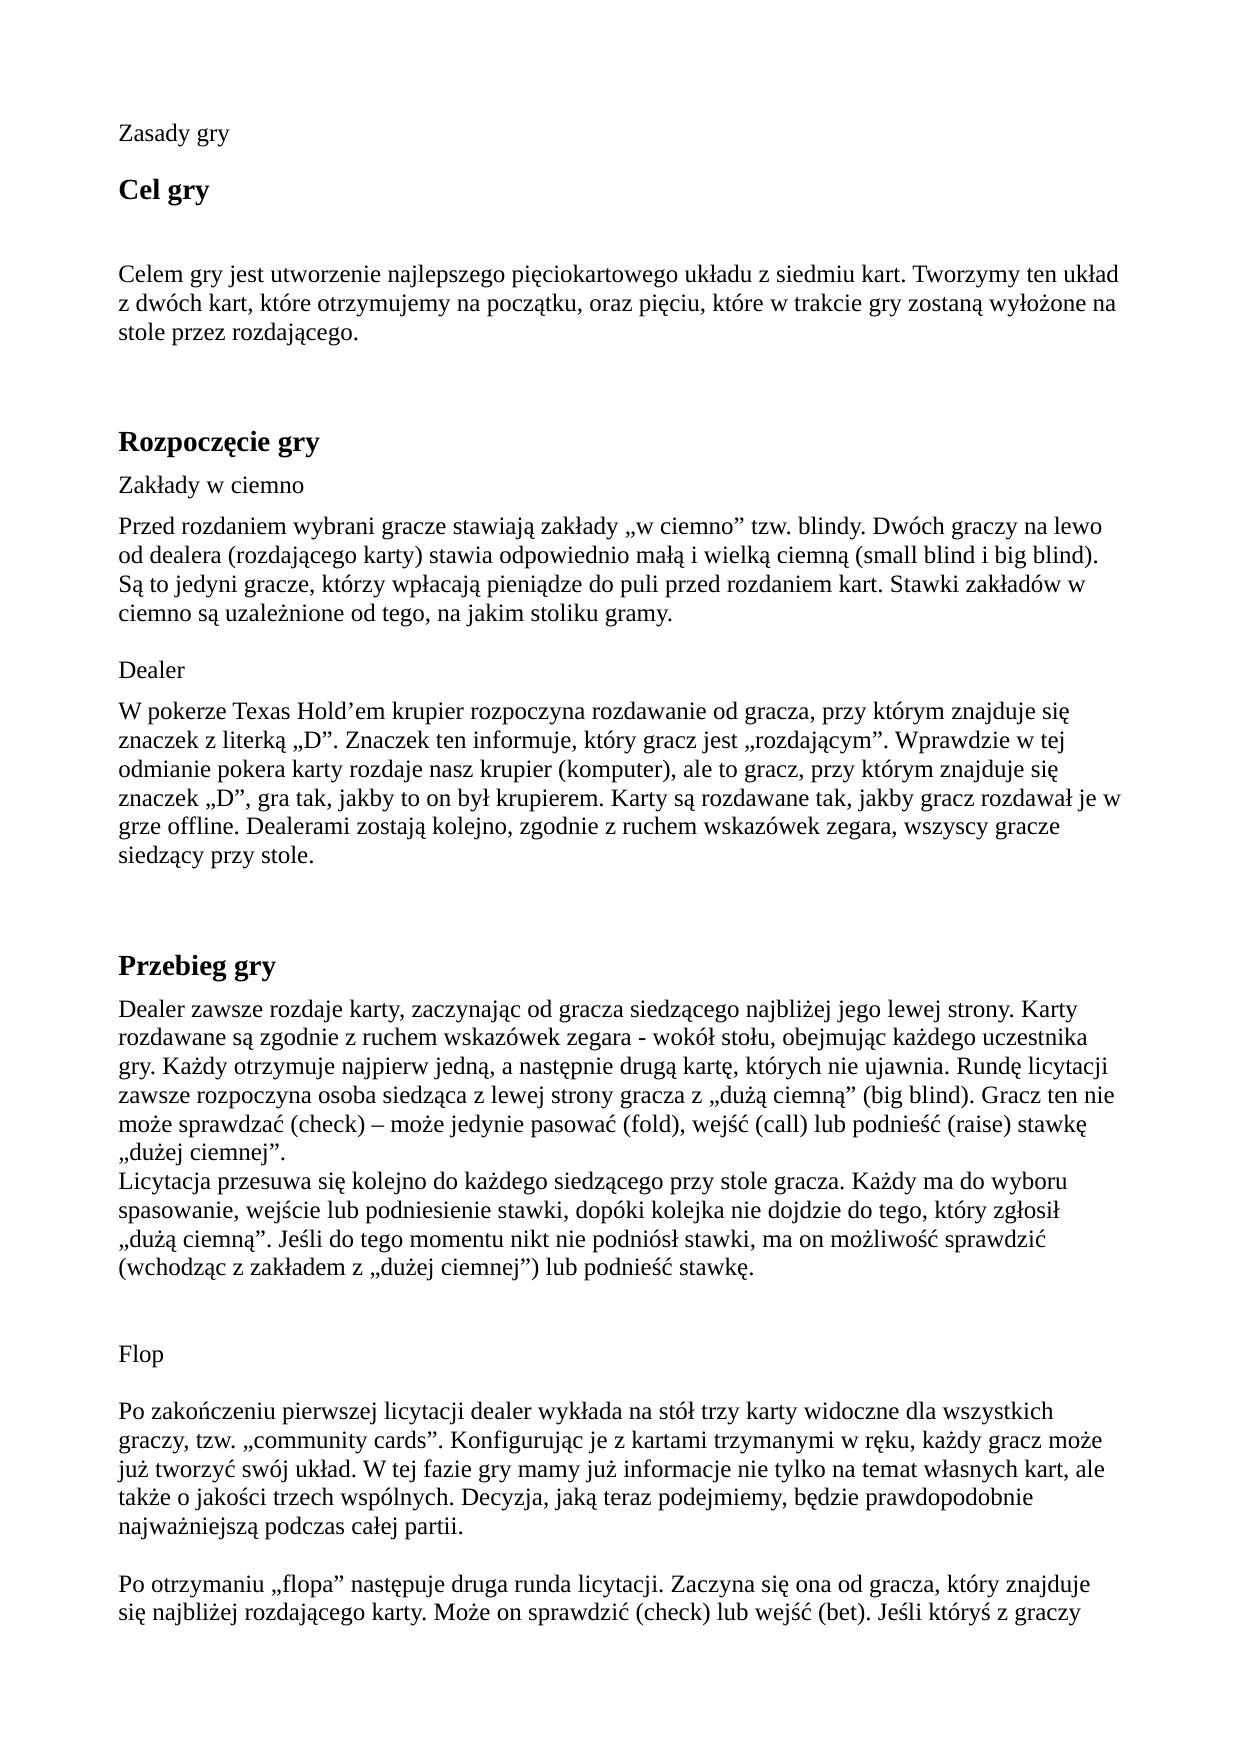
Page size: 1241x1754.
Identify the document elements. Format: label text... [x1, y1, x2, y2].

text Dealer zawsze rozdaje karty, zaczynając od gracza siedzącego najbliżej jego lewej strony. Karty rozdawane są zgodnie z ruchem wskazówek zegara - wokół stołu, obejmując każdego uczestnika gry. Każdy otrzymuje najpierw jedną, a następnie drugą kartę, których nie ujawnia. Rundę licytacji zawsze rozpoczyna osoba siedząca z lewej strony gracza z „dużą ciemną” (big blind). Gracz ten nie może sprawdzać (check) – może jedynie pasować (fold), wejść (call) lub podnieść (raise) stawkę „dużej ciemnej”. Licytacja przesuwa się kolejno do każdego siedzącego przy stole gracza. Każdy ma do wyboru spasowanie, wejście lub podniesienie stawki, dopóki kolejka nie dojdzie do tego, który zgłosił „dużą ciemną”. Jeśli do tego momentu nikt nie podniósł stawki, ma on możliwość sprawdzić (wchodząc z zakładem z „dużej ciemnej”) lub podnieść stawkę. Flop Po zakończeniu pierwszej licytacji dealer wykłada na stół trzy karty widoczne dla wszystkich graczy, tzw. „community cards”. Konfigurując je z kartami trzymanymi w ręku, każdy gracz może już tworzyć swój układ. W tej fazie gry mamy już informacje nie tylko na temat własnych kart, ale także o jakości trzech wspólnych. Decyzja, jaką teraz podejmiemy, będzie prawdopodobnie najważniejszą podczas całej partii. Po otrzymaniu „flopa” następuje druga runda licytacji. Zaczyna się ona od gracza, który znajduje się najbliżej rozdającego karty. Może on sprawdzić (check) lub wejść (bet). Jeśli któryś z graczy [118, 994, 1122, 1626]
text W pokerze Texas Hold’em krupier rozpoczyna rozdawanie od gracza, przy którym znajduje się znaczek z literką „D”. Znaczek ten informuje, który gracz jest „rozdającym”. Wprawdzie w tej odmianie pokera karty rozdaje nasz krupier (komputer), ale to gracz, przy którym znajduje się znaczek „D”, gra tak, jakby to on był krupierem. Karty są rozdawane tak, jakby gracz rozdawał je w grze offline. Dealerami zostają kolejno, zgodnie z ruchem wskazówek zegara, wszyscy gracze siedzący przy stole. [118, 696, 1122, 869]
subtitle Przebieg gry [118, 948, 1122, 981]
text Przed rozdaniem wybrani gracze stawiają zakłady „w ciemno” tzw. blindy. Dwóch graczy na lewo od dealera (rozdającego karty) stawia odpowiednio małą i wielką ciemną (small blind i big blind). Są to jedyni gracze, którzy wpłacają pieniądze do puli przed rozdaniem kart. Stawki zakładów w ciemno są uzależnione od tego, na jakim stoliku gramy. Dealer [118, 511, 1122, 684]
text Zakłady w ciemno [118, 470, 1122, 499]
subtitle Rozpoczęcie gry [118, 424, 1122, 458]
text Celem gry jest utworzenie najlepszego pięciokartowego układu z siedmiu kart. Tworzymy ten układ z dwóch kart, które otrzymujemy na początku, oraz pięciu, które w trakcie gry zostaną wyłożone na stole przez rozdającego. [118, 259, 1122, 345]
subtitle Cel gry [118, 172, 1122, 205]
text Zasady gry [118, 118, 1122, 147]
